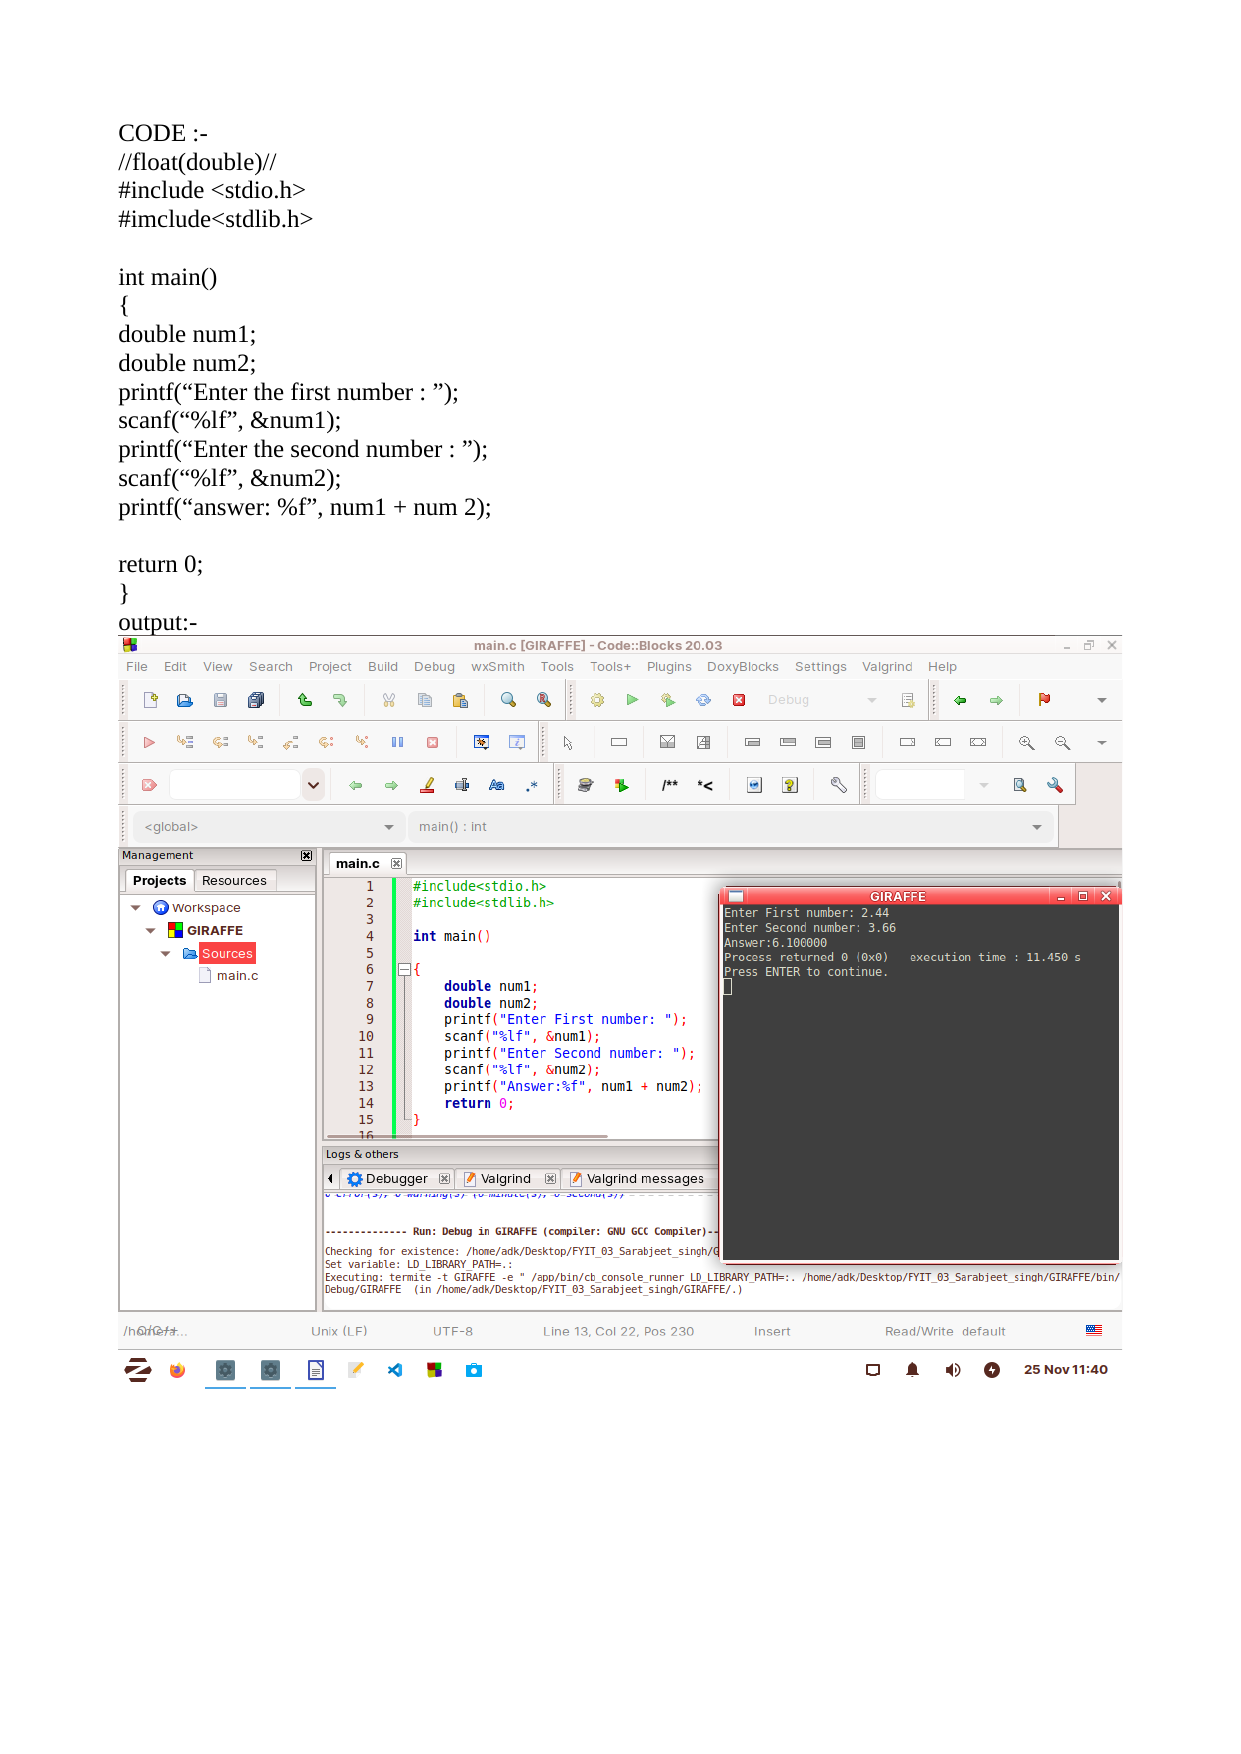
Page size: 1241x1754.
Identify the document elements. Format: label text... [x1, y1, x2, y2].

text #imclude<stdlib.h> [118, 204, 1122, 233]
picture [118, 635, 1123, 1389]
text output:- [118, 607, 1122, 635]
text double num1; [118, 319, 1122, 348]
text printf(“Enter the first number : ”); [118, 377, 1122, 406]
text double num2; [118, 348, 1122, 377]
text return 0; [118, 549, 1122, 578]
text CODE :- [118, 118, 1122, 147]
text { [118, 291, 1122, 319]
text #include <stdio.h> [118, 176, 1122, 204]
text printf(“answer: %f”, num1 + num 2); [118, 492, 1122, 521]
text scanf(“%lf”, &num2); [118, 463, 1122, 492]
text scanf(“%lf”, &num1); [118, 406, 1122, 434]
text int main() [118, 262, 1122, 291]
text } [118, 578, 1122, 607]
text //float(double)// [118, 147, 1122, 176]
text printf(“Enter the second number : ”); [118, 434, 1122, 463]
